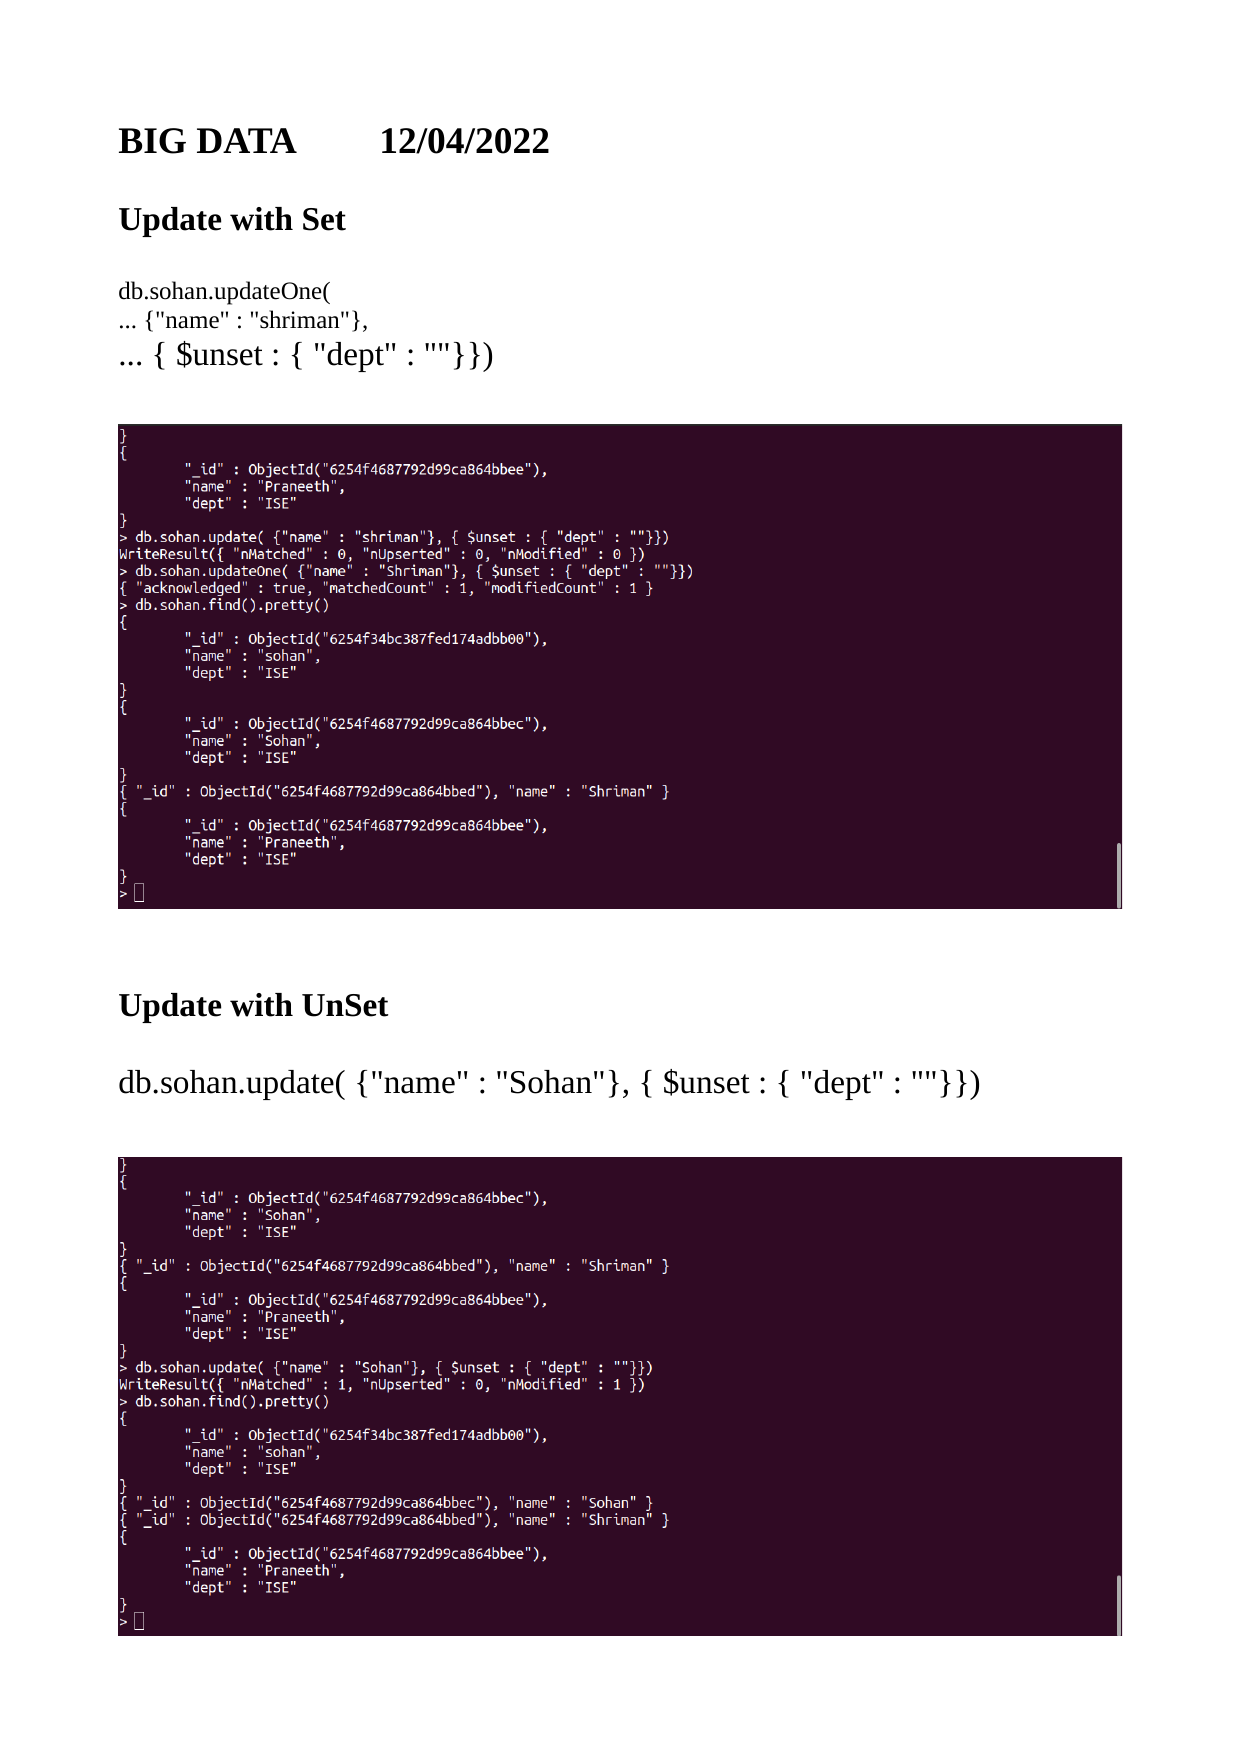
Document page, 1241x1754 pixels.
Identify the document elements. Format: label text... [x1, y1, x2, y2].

text BIG DATA 12/04/2022 [118, 118, 1122, 161]
picture [118, 424, 1123, 909]
text ... { $unset : { "dept" : ""}}) [118, 334, 1122, 372]
picture [118, 1157, 1123, 1636]
text ... {"name" : "shriman"}, [118, 305, 1122, 334]
text Update with Set [118, 199, 1122, 238]
text db.sohan.update( {"name" : "Sohan"}, { $unset : { "dept" : ""}}) [118, 1062, 1122, 1101]
text db.sohan.updateOne( [118, 276, 1122, 305]
text Update with UnSet [118, 986, 1122, 1024]
